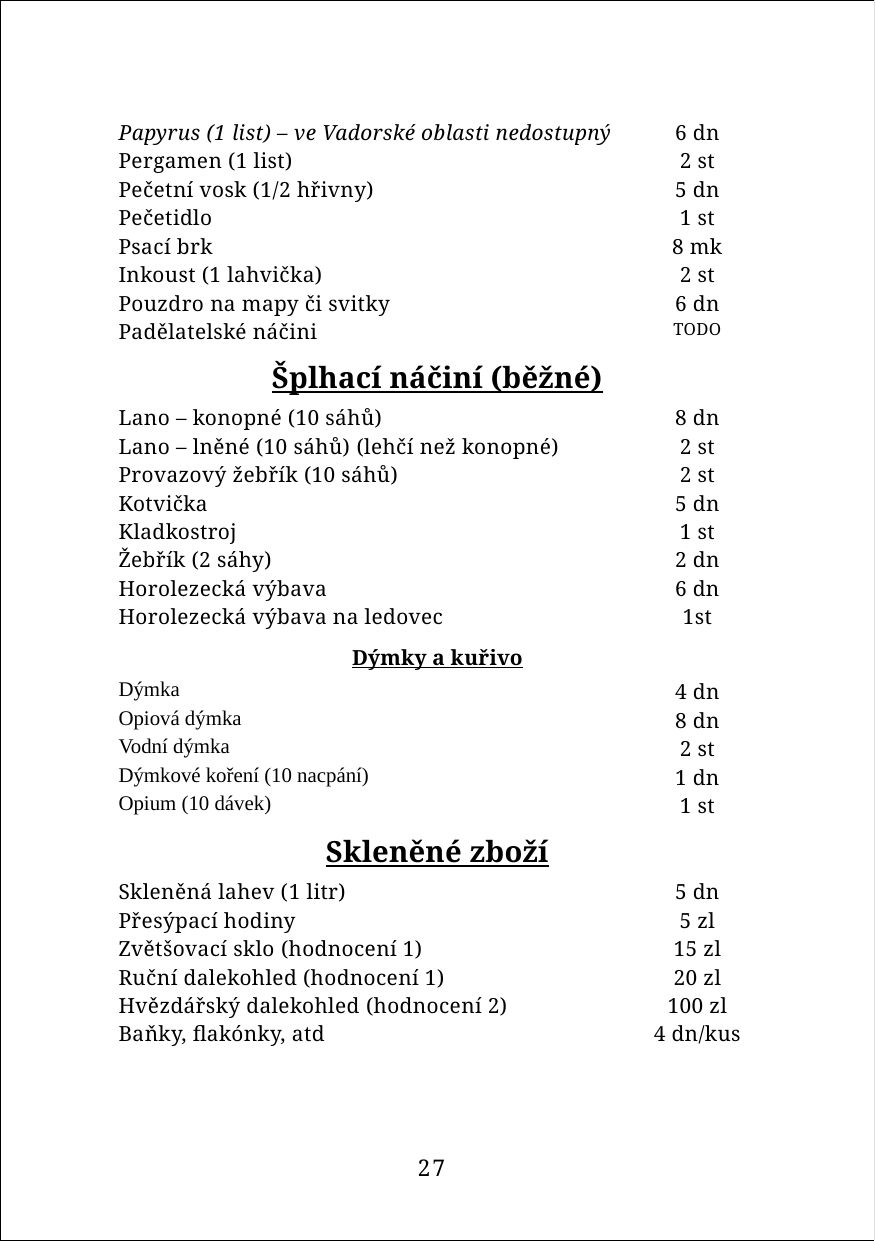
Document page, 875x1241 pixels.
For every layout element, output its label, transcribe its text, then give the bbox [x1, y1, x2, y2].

table_cell Dýmky a kuřivo [118, 631, 756, 677]
table_cell Psací brk [118, 232, 638, 260]
table_cell 6 dn [638, 574, 756, 602]
table_cell 2 st [638, 147, 756, 175]
table_cell 1 st [638, 204, 756, 232]
table_cell 2 st [638, 260, 756, 289]
table_cell 8 dn [638, 404, 756, 432]
table_cell Dýmkové koření (10 nacpání) [118, 763, 638, 791]
table_cell Padělatelské náčini [118, 317, 638, 346]
table_cell Pergamen (1 list) [118, 147, 638, 175]
table_cell Lano – lněné (10 sáhů) (lehčí než konopné) [118, 432, 638, 460]
table_cell 8 dn [638, 706, 756, 734]
table_cell 4 dn/kus [638, 1020, 756, 1048]
table_cell 1st [638, 603, 756, 631]
table_cell 1 dn [638, 763, 756, 791]
table_cell Vodní dýmka [118, 734, 638, 763]
table_cell 1 st [638, 791, 756, 819]
table_cell Provazový žebřík (10 sáhů) [118, 460, 638, 489]
table_cell Dýmka [118, 678, 638, 706]
table_cell 2 st [638, 432, 756, 460]
table_cell TODO [638, 317, 756, 346]
table_cell Lano – konopné (10 sáhů) [118, 404, 638, 432]
table_cell Baňky, flakónky, atd [118, 1020, 638, 1048]
table_cell 1 st [638, 517, 756, 546]
table_cell Kotvička [118, 489, 638, 517]
table_cell 2 st [638, 734, 756, 763]
table_cell 5 zl [638, 906, 756, 934]
table_cell Skleněné zboží [118, 820, 756, 877]
table_cell 8 mk [638, 232, 756, 260]
table_cell Hvězdářský dalekohled (hodnocení 2) [118, 991, 638, 1019]
table_cell Žebřík (2 sáhy) [118, 546, 638, 574]
table_cell 5 dn [638, 175, 756, 203]
table_cell Horolezecká výbava [118, 574, 638, 602]
table_cell 20 zl [638, 963, 756, 991]
table_cell Opiová dýmka [118, 706, 638, 734]
table_cell 2 dn [638, 546, 756, 574]
table_cell Pečetidlo [118, 204, 638, 232]
table_cell Přesýpací hodiny [118, 906, 638, 934]
table_cell 4 dn [638, 678, 756, 706]
table_cell Šplhací náčiní (běžné) [118, 346, 756, 403]
table_cell 5 dn [638, 877, 756, 906]
table_cell Ruční dalekohled (hodnocení 1) [118, 963, 638, 991]
table_cell Inkoust (1 lahvička) [118, 260, 638, 289]
table_cell 5 dn [638, 489, 756, 517]
table_cell 6 dn [638, 289, 756, 317]
table_cell Pouzdro na mapy či svitky [118, 289, 638, 317]
table_cell Zvětšovací sklo (hodnocení 1) [118, 934, 638, 963]
table_cell Opium (10 dávek) [118, 791, 638, 819]
table_cell 2 st [638, 460, 756, 489]
table_cell Papyrus (1 list) – ve Vadorské oblasti nedostupný [118, 118, 638, 147]
table_cell 6 dn [638, 118, 756, 147]
table_cell Kladkostroj [118, 517, 638, 546]
table_cell Horolezecká výbava na ledovec [118, 603, 638, 631]
table_cell Pečetní vosk (1/2 hřivny) [118, 175, 638, 203]
table_cell 100 zl [638, 991, 756, 1019]
table_cell Skleněná lahev (1 litr) [118, 877, 638, 906]
table_cell 15 zl [638, 934, 756, 963]
